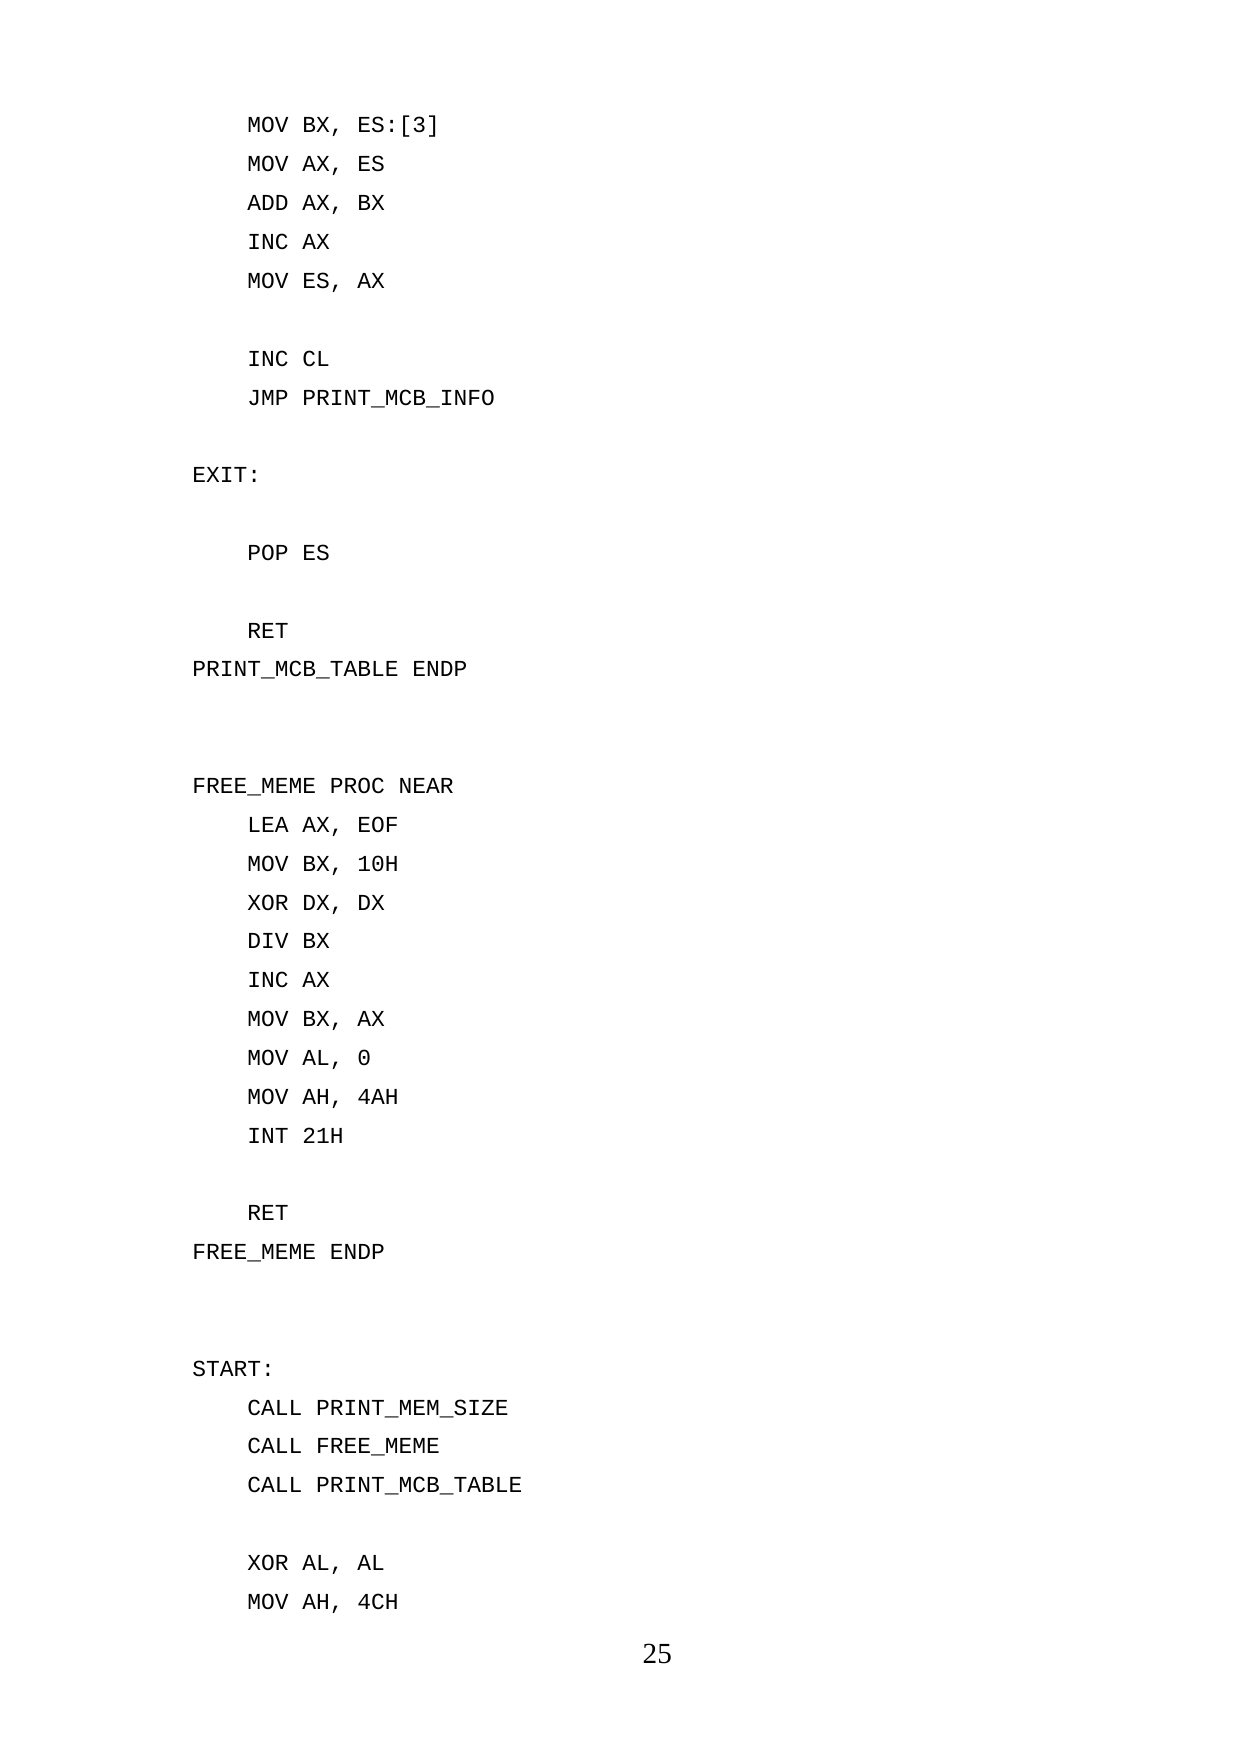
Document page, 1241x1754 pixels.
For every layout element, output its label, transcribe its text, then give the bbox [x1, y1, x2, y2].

text MOV AL, 0 [118, 1046, 1122, 1072]
text XOR AL, AL [118, 1551, 1122, 1577]
text MOV AX, ES [118, 153, 1122, 179]
text INC AX [118, 230, 1122, 256]
text MOV AH, 4CH [118, 1590, 1122, 1616]
text POP ES [118, 541, 1122, 567]
text XOR DX, DX [118, 891, 1122, 917]
text MOV ES, AX [118, 269, 1122, 295]
text DIV BX [118, 930, 1122, 956]
text LEA AX, EOF [118, 813, 1122, 839]
text INC AX [118, 969, 1122, 994]
text INT 21H [118, 1124, 1122, 1150]
text CALL PRINT_MCB_TABLE [118, 1474, 1122, 1500]
text CALL FREE_MEME [118, 1435, 1122, 1461]
text JMP PRINT_MCB_INFO [118, 386, 1122, 412]
text ADD AX, BX [118, 192, 1122, 217]
text START: [118, 1357, 1122, 1383]
text CALL PRINT_MEM_SIZE [118, 1396, 1122, 1422]
text EXIT: [118, 463, 1122, 489]
text PRINT_MCB_TABLE ENDP [118, 658, 1122, 684]
text FREE_MEME ENDP [118, 1241, 1122, 1267]
text MOV BX, AX [118, 1007, 1122, 1033]
text FREE_MEME PROC NEAR [118, 774, 1122, 800]
text INC CL [118, 347, 1122, 373]
text MOV BX, 10H [118, 852, 1122, 878]
text RET [118, 619, 1122, 645]
text RET [118, 1202, 1122, 1228]
text MOV BX, ES:[3] [118, 114, 1122, 140]
text MOV AH, 4AH [118, 1085, 1122, 1111]
